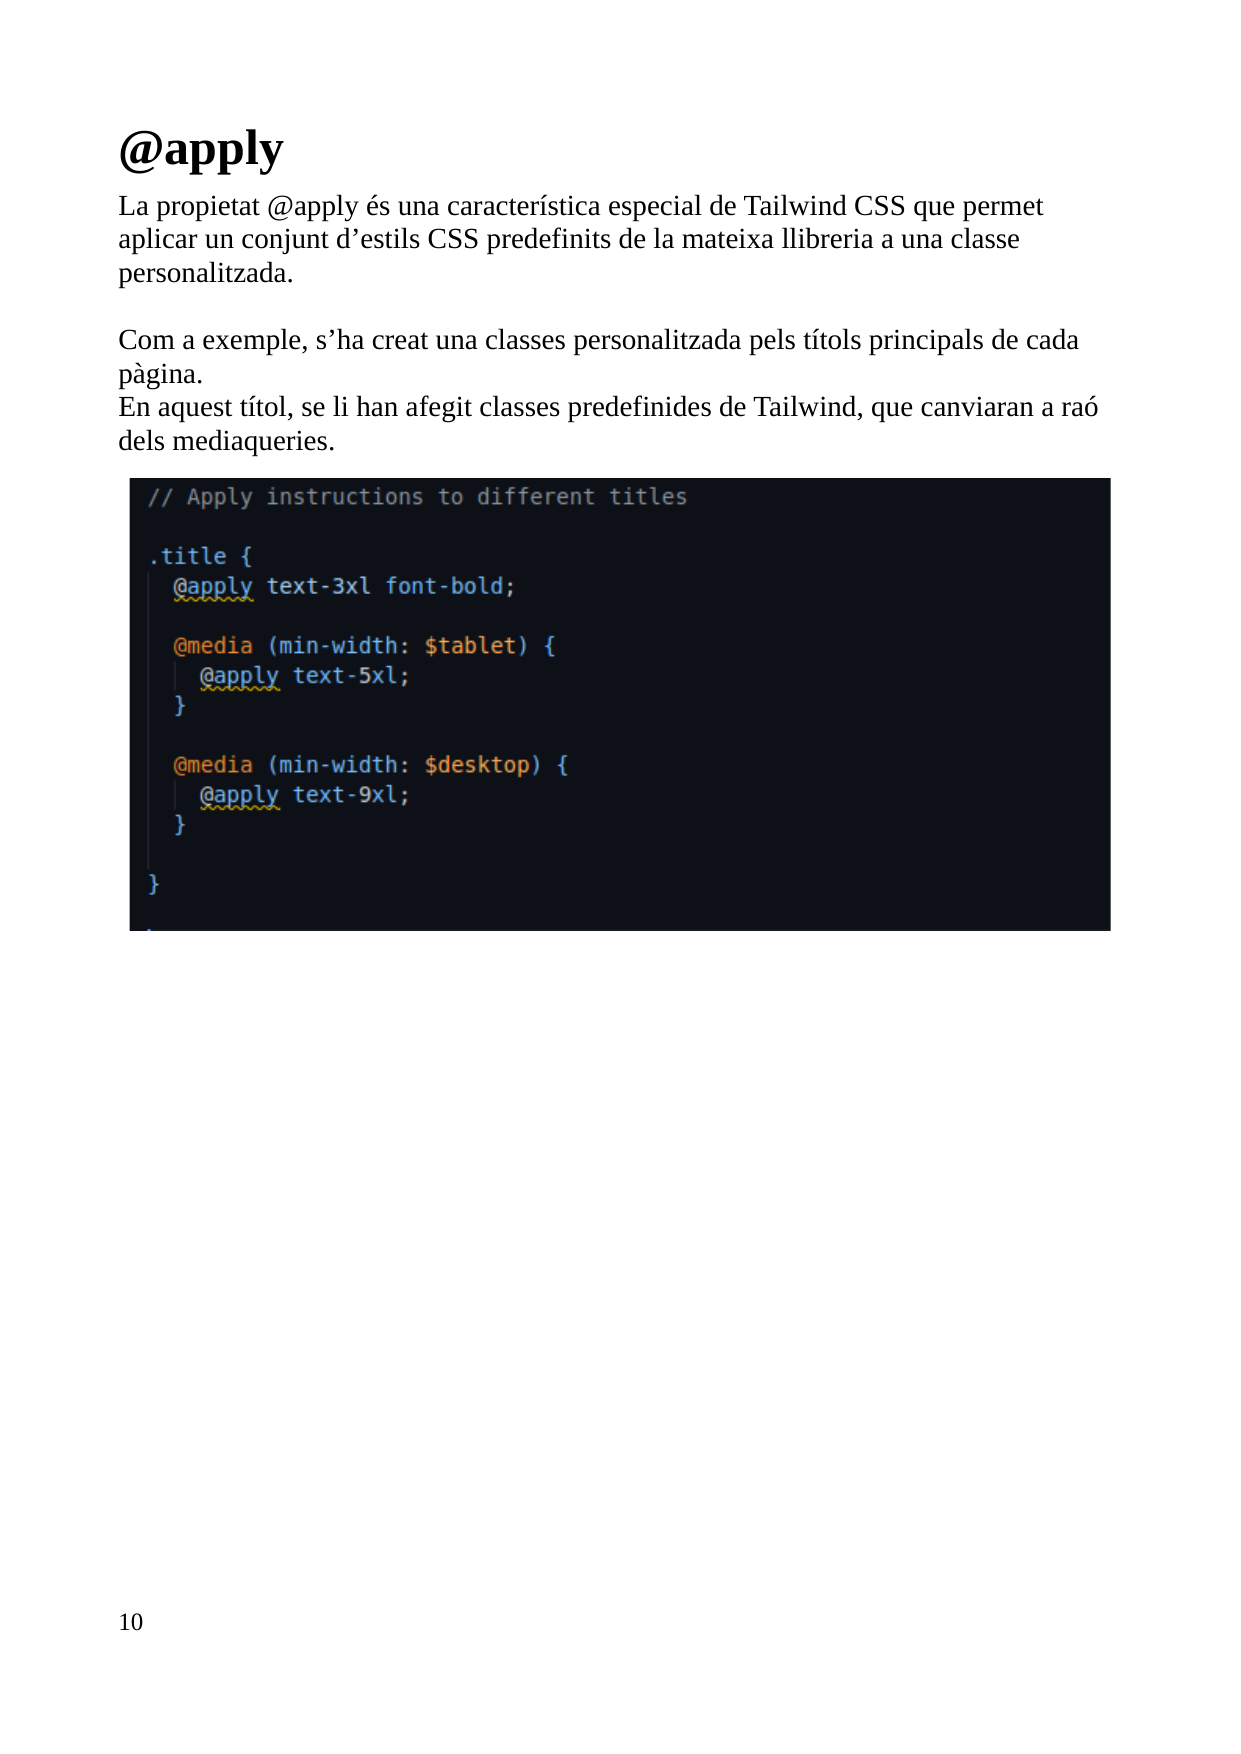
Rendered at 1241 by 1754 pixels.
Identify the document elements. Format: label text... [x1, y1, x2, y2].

text Com a exemple, s’ha creat una classes personalitzada pels títols principals de cada pàgina. [118, 322, 1122, 389]
picture [129, 478, 1111, 931]
text La propietat @apply és una característica especial de Tailwind CSS que permet aplicar un conjunt d’estils CSS predefinits de la mateixa llibreria a una classe personalitzada. [118, 188, 1122, 289]
text En aquest títol, se li han afegit classes predefinides de Tailwind, que canviaran a raó dels mediaqueries. [118, 389, 1122, 456]
subtitle @apply [118, 118, 1122, 176]
